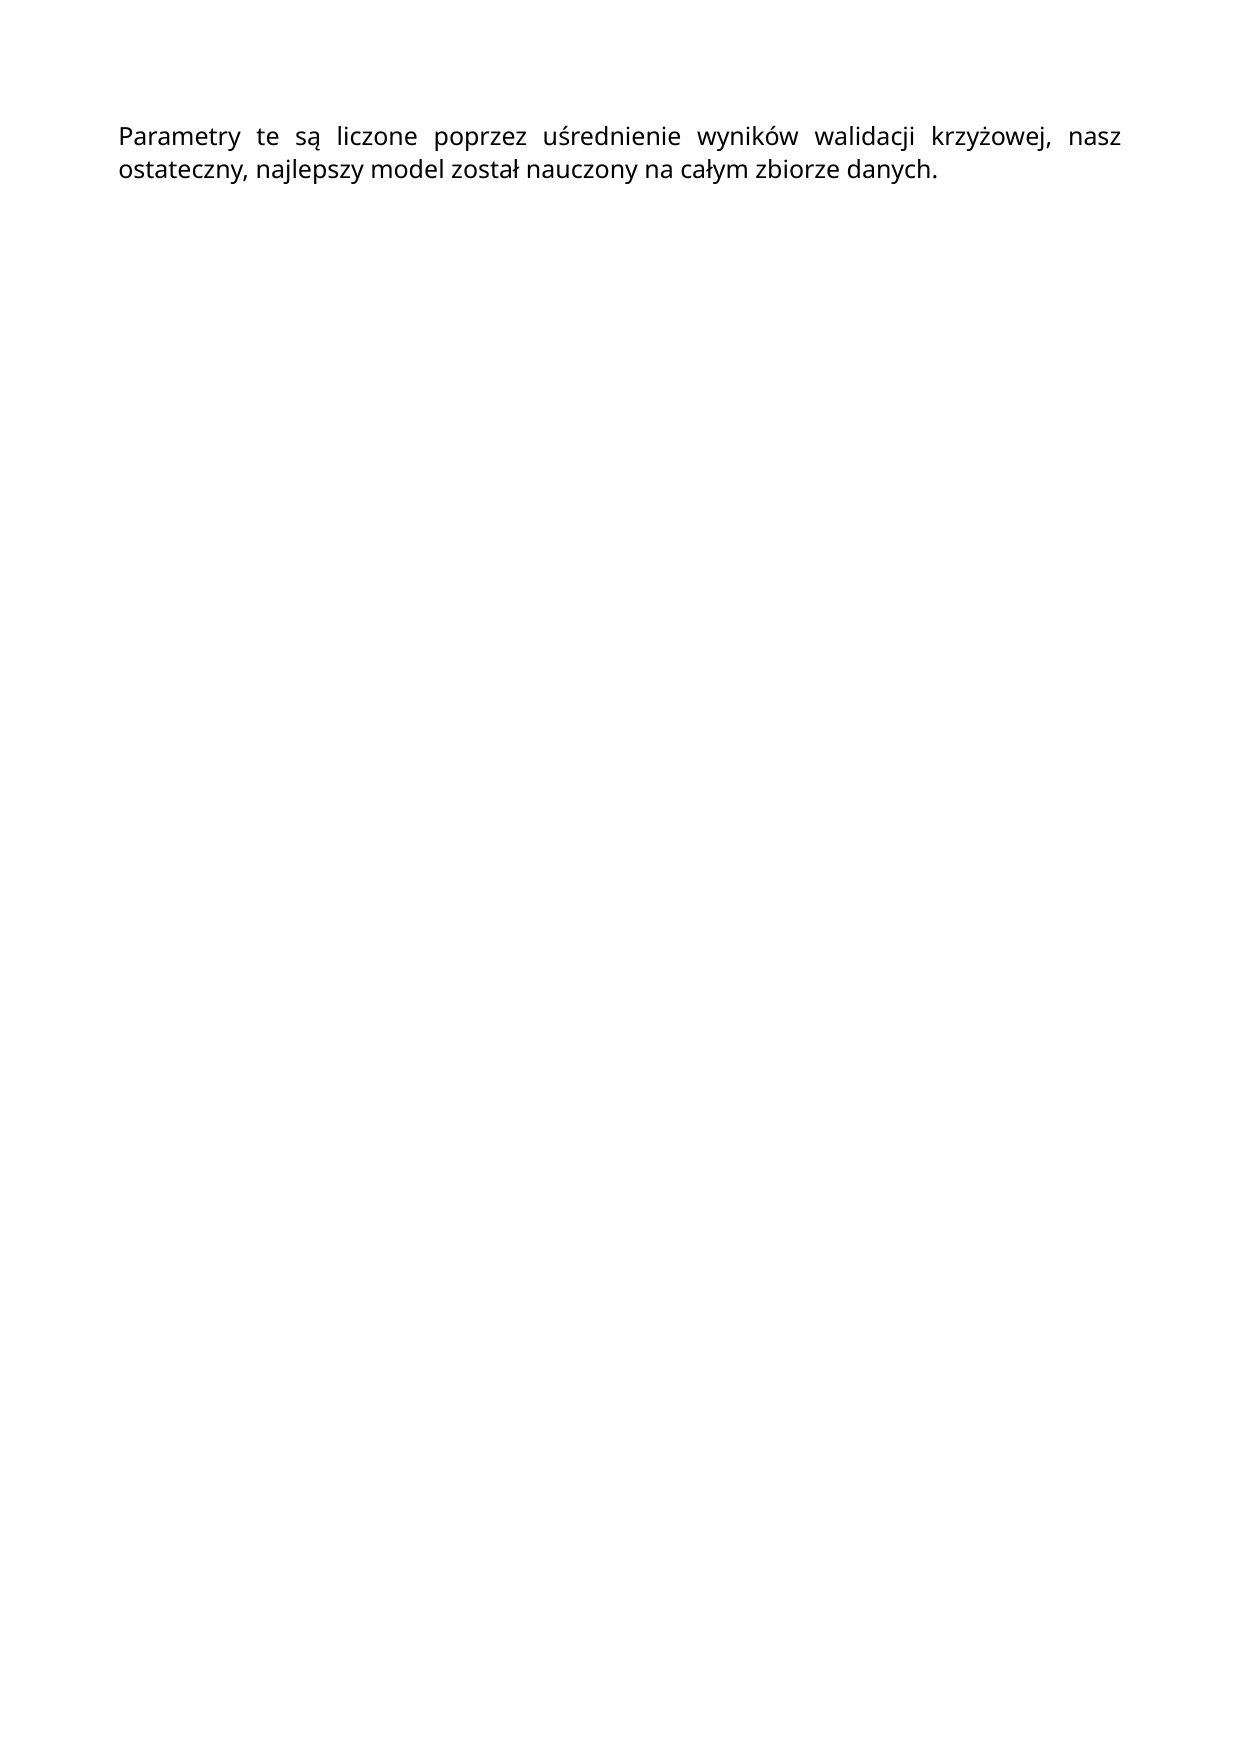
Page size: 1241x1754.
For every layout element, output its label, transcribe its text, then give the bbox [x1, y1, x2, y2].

text Parametry te są liczone poprzez uśrednienie wyników walidacji krzyżowej, nasz ostateczny, najlepszy model został nauczony na całym zbiorze danych. [118, 118, 1122, 186]
